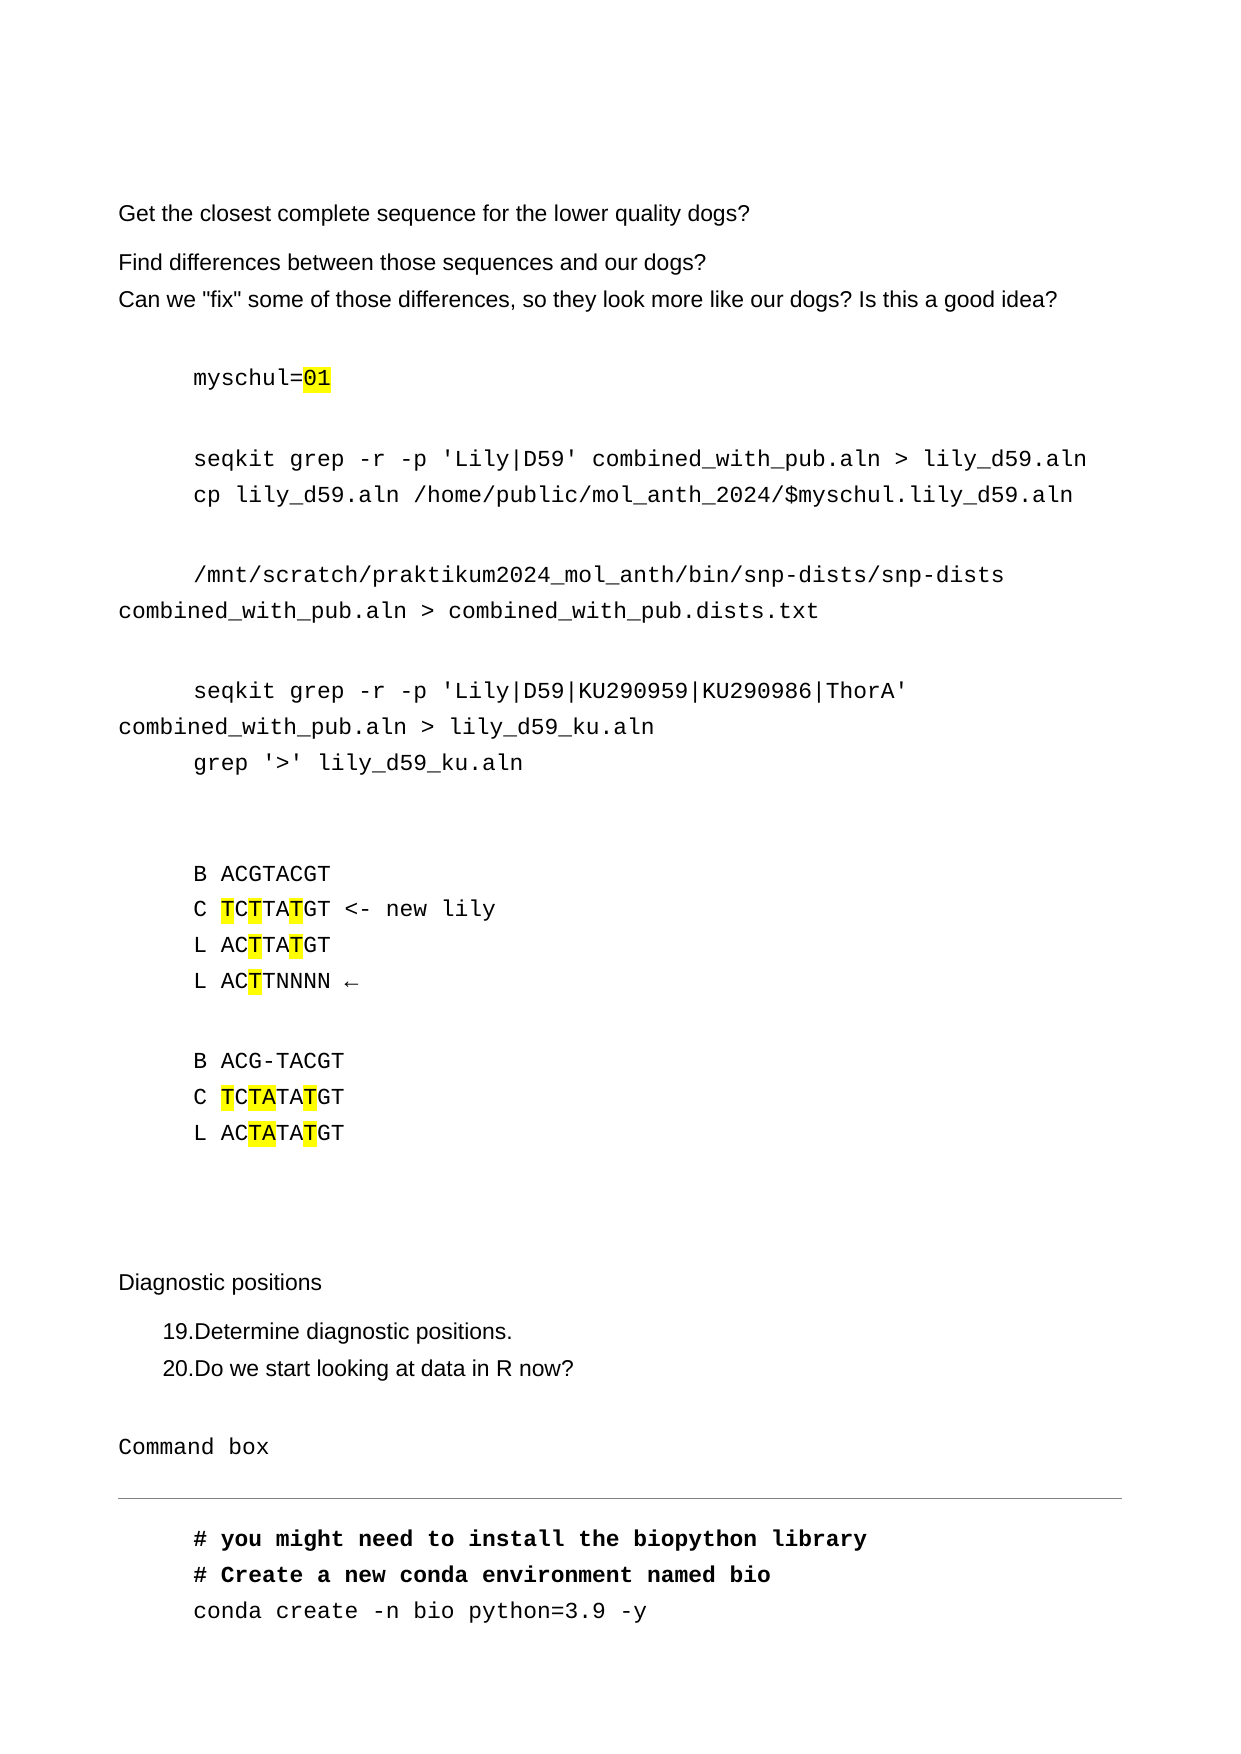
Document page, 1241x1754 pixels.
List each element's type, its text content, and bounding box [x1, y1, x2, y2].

text conda create -n bio python=3.9 -y [118, 1599, 1122, 1625]
subtitle Get the closest complete sequence for the lower quality dogs? [118, 200, 1122, 227]
text /mnt/scratch/praktikum2024_mol_anth/bin/snp-dists/snp-dists combined_with_pub.aln > combined_with_pub.dists.txt [118, 563, 1122, 625]
list Do we start looking at data in R now? [162, 1354, 1122, 1381]
text grep '>' lily_d59_ku.aln [118, 751, 1122, 777]
text Can we "fix" some of those differences, so they look more like our dogs? Is this a good idea? [118, 286, 1122, 312]
text # Create a new conda environment named bio [118, 1563, 1122, 1589]
subtitle Diagnostic positions [118, 1269, 1122, 1296]
text seqkit grep -r -p 'Lily|D59|KU290959|KU290986|ThorA' combined_with_pub.aln > lily_d59_ku.aln [118, 680, 1122, 741]
text L ACTTATGT [118, 933, 1122, 959]
text Find differences between those sequences and our dogs? [118, 249, 1122, 276]
list Determine diagnostic positions. [162, 1318, 1122, 1344]
text L ACTTNNNN ← [118, 969, 1122, 995]
text L ACTATATGT [118, 1121, 1122, 1147]
text B ACGTACGT [118, 862, 1122, 888]
text seqkit grep -r -p 'Lily|D59' combined_with_pub.aln > lily_d59.aln [118, 447, 1122, 473]
text myschul=01 [118, 367, 1122, 393]
text B ACG-TACGT [118, 1050, 1122, 1076]
text cp lily_d59.aln /home/public/mol_anth_2024/$myschul.lily_d59.aln [118, 483, 1122, 509]
text Command box [118, 1436, 1122, 1462]
text C TCTTATGT <- new lily [118, 898, 1122, 924]
text # you might need to install the biopython library [118, 1528, 1122, 1554]
text C TCTATATGT [118, 1085, 1122, 1111]
